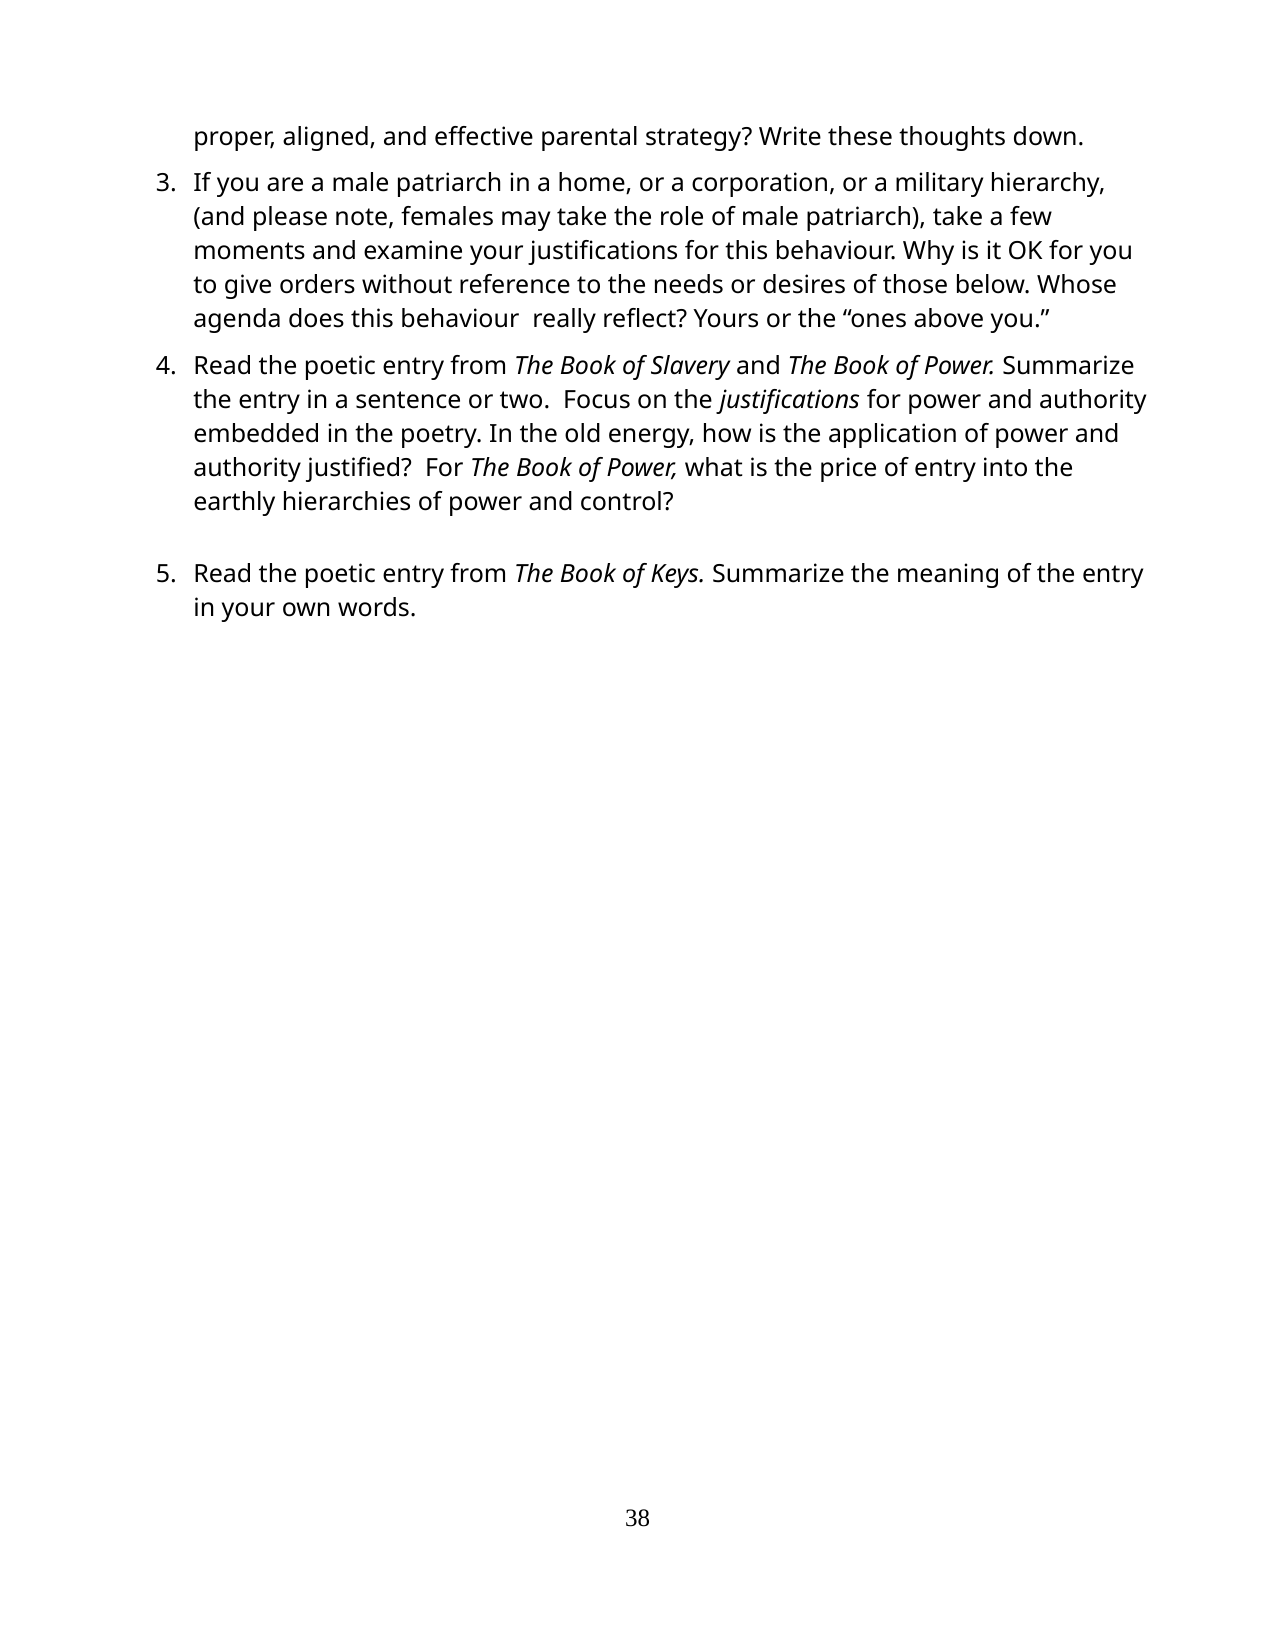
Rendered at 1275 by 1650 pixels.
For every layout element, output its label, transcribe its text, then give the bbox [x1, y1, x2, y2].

list Read the poetic entry from The Book of Keys. Summarize the meaning of the entry in your own words. [156, 555, 1157, 623]
list proper, aligned, and effective parental strategy? Write these thoughts down. [156, 118, 1157, 152]
list If you are a male patriarch in a home, or a corporation, or a military hierarchy, (and please note, females may take the role of male patriarch), take a few moments and examine your justifications for this behaviour. Why is it OK for you to give orders without reference to the needs or desires of those below. Whose agenda does this behaviour really reflect? Yours or the “ones above you.” [156, 165, 1157, 335]
list Read the poetic entry from The Book of Slavery and The Book of Power. Summarize the entry in a sentence or two. Focus on the justifications for power and authority embedded in the poetry. In the old energy, how is the application of power and authority justified? For The Book of Power, what is the price of entry into the earthly hierarchies of power and control? [156, 347, 1157, 518]
